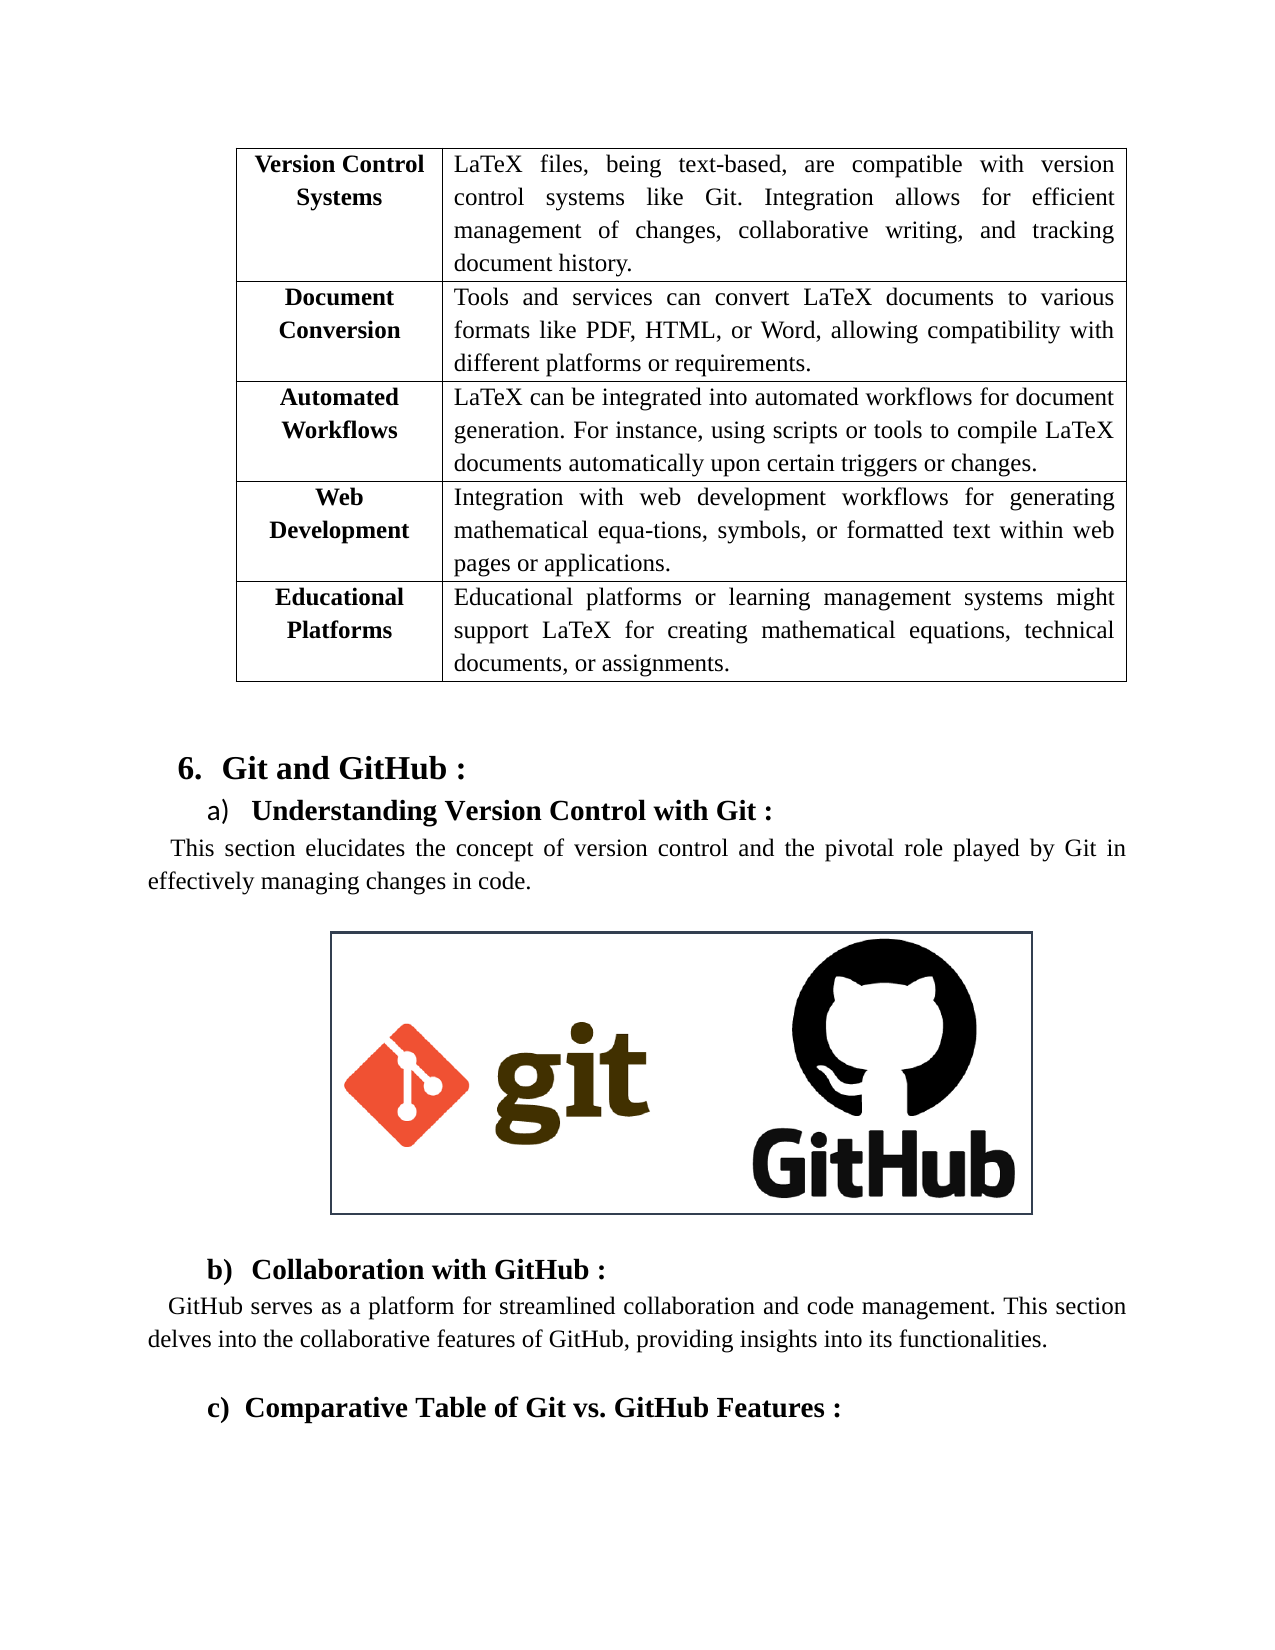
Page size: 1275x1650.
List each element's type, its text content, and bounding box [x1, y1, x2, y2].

list Understanding Version Control with Git : [207, 792, 1127, 828]
table_cell LaTeX files, being text-based, are compatible with version control systems like Git. Integration allows for efficient management of changes, collaborative writing, and tracking document history. [443, 149, 1126, 281]
table_cell Integration with web development workflows for generating mathematical equa-tions, symbols, or formatted text within web pages or applications. [443, 482, 1126, 581]
list Collaboration with GitHub : [207, 1252, 1127, 1286]
table_cell Educational Platforms [237, 582, 442, 681]
table_cell Version Control Systems [237, 149, 442, 281]
list Git and GitHub : [177, 748, 1127, 787]
text GitHub serves as a platform for streamlined collaboration and code management. This section delves into the collaborative features of GitHub, providing insights into its functionalities. [148, 1291, 1127, 1352]
table_cell Educational platforms or learning management systems might support LaTeX for creating mathematical equations, technical documents, or assignments. [443, 582, 1126, 681]
table_cell LaTeX can be integrated into automated workflows for document generation. For instance, using scripts or tools to compile LaTeX documents automatically upon certain triggers or changes. [443, 382, 1126, 481]
table_cell Tools and services can convert LaTeX documents to various formats like PDF, HTML, or Word, allowing compatibility with different platforms or requirements. [443, 282, 1126, 381]
table_cell Automated Workflows [237, 382, 442, 481]
table_cell Document Conversion [237, 282, 442, 381]
table_cell Web Development [237, 482, 442, 581]
text This section elucidates the concept of version control and the pivotal role played by Git in effectively managing changes in code. [148, 833, 1127, 895]
list Comparative Table of Git vs. GitHub Features : [207, 1390, 1127, 1423]
